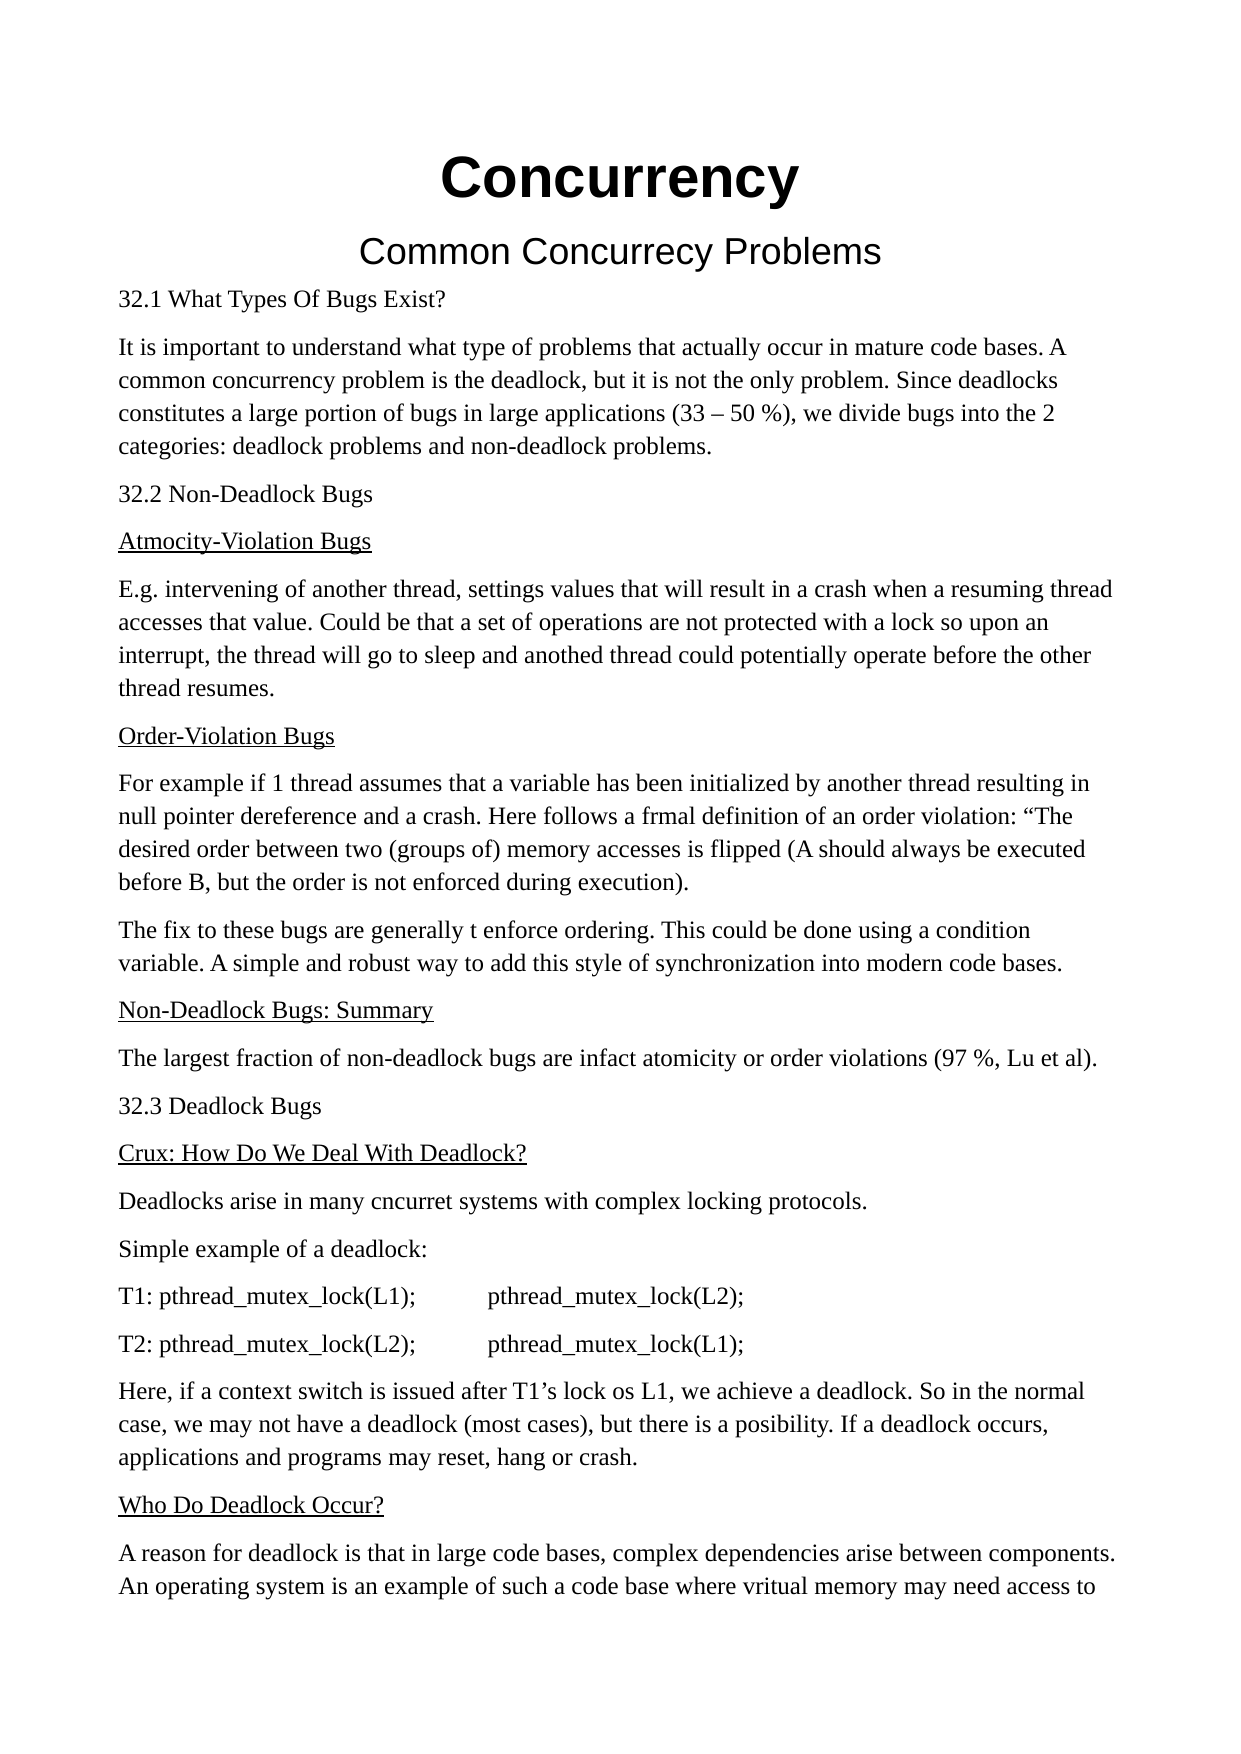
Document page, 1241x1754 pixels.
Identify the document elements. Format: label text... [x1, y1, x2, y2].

text T1: pthread_mutex_lock(L1); pthread_mutex_lock(L2); [118, 1281, 1122, 1310]
text Atmocity-Violation Bugs [118, 526, 1122, 555]
text Non-Deadlock Bugs: Summary [118, 996, 1122, 1024]
text E.g. intervening of another thread, settings values that will result in a crash when a resuming thread accesses that value. Could be that a set of operations are not protected with a lock so upon an interrupt, the thread will go to sleep and anothed thread could potentially operate before the other thread resumes. [118, 574, 1122, 702]
text It is important to understand what type of problems that actually occur in mature code bases. A common concurrency problem is the deadlock, but it is not the only problem. Since deadlocks constitutes a large portion of bugs in large applications (33 – 50 %), we divide bugs into the 2 categories: deadlock problems and non-deadlock problems. [118, 332, 1122, 460]
text A reason for deadlock is that in large code bases, complex dependencies arise between components. An operating system is an example of such a code base where vritual memory may need access to [118, 1538, 1122, 1599]
text Deadlocks arise in many cncurret systems with complex locking protocols. [118, 1186, 1122, 1215]
text The fix to these bugs are generally t enforce ordering. This could be done using a condition variable. A simple and robust way to add this style of synchronization into modern code bases. [118, 915, 1122, 977]
text For example if 1 thread assumes that a variable has been initialized by another thread resulting in null pointer dereference and a crash. Here follows a frmal definition of an order violation: “The desired order between two (groups of) memory accesses is flipped (A should always be executed before B, but the order is not enforced during execution). [118, 768, 1122, 896]
text Order-Violation Bugs [118, 721, 1122, 749]
text 32.1 What Types Of Bugs Exist? [118, 284, 1122, 313]
text T2: pthread_mutex_lock(L2); pthread_mutex_lock(L1); [118, 1329, 1122, 1358]
text Crux: How Do We Deal With Deadlock? [118, 1138, 1122, 1167]
text The largest fraction of non-deadlock bugs are infact atomicity or order violations (97 %, Lu et al). [118, 1043, 1122, 1072]
text 32.3 Deadlock Bugs [118, 1091, 1122, 1119]
subtitle Common Concurrecy Problems [118, 229, 1122, 272]
text Simple example of a deadlock: [118, 1234, 1122, 1262]
text Who Do Deadlock Occur? [118, 1490, 1122, 1519]
title Concurrency [118, 143, 1122, 210]
text 32.2 Non-Deadlock Bugs [118, 479, 1122, 508]
text Here, if a context switch is issued after T1’s lock os L1, we achieve a deadlock. So in the normal case, we may not have a deadlock (most cases), but there is a posibility. If a deadlock occurs, applications and programs may reset, hang or crash. [118, 1376, 1122, 1471]
